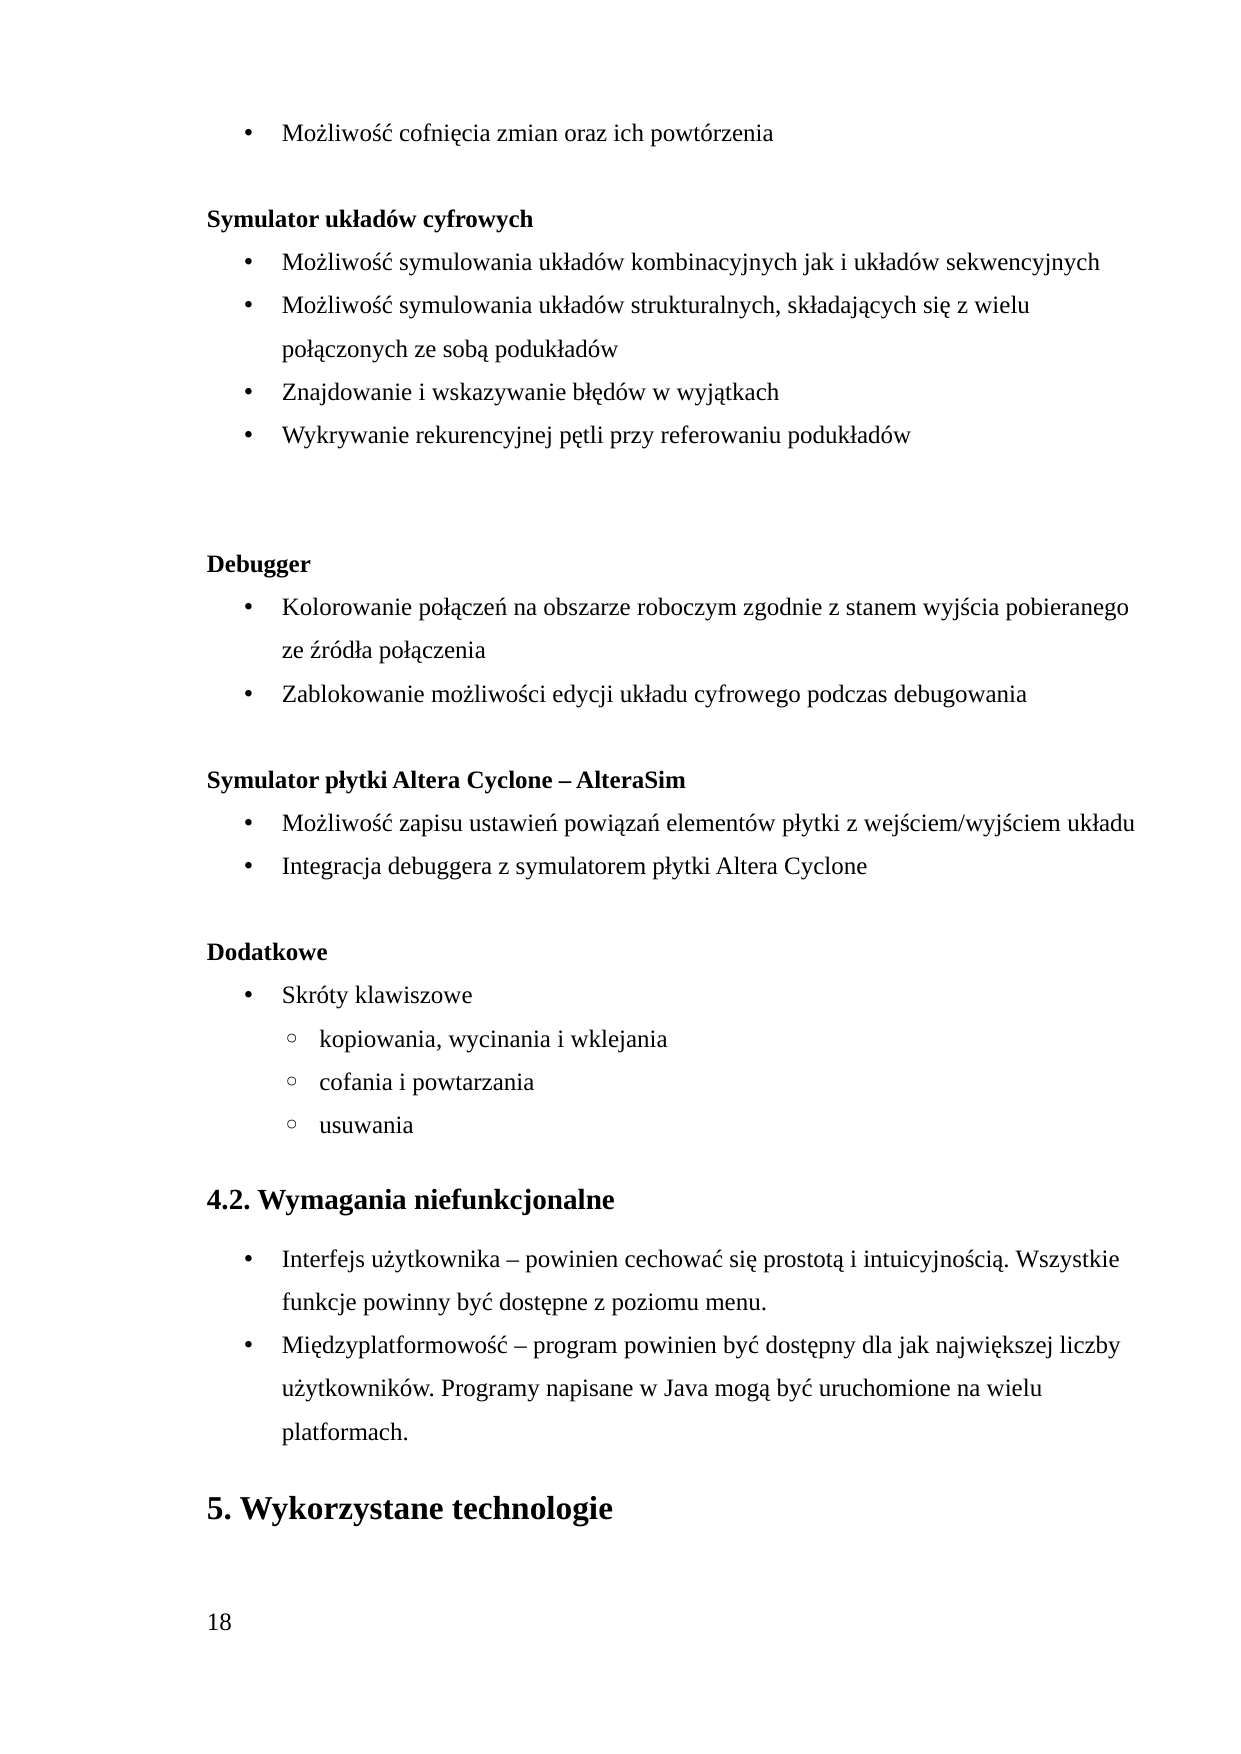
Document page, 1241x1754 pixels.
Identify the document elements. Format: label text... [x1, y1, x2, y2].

text Dodatkowe [207, 937, 1152, 966]
list Międzyplatformowość – program powinien być dostępny dla jak największej liczby użytkowników. Programy napisane w Java mogą być uruchomione na wielu platformach. [244, 1330, 1152, 1445]
list Możliwość zapisu ustawień powiązań elementów płytki z wejściem/wyjściem układu [244, 808, 1152, 837]
list kopiowania, wycinania i wklejania [282, 1024, 1152, 1052]
text 5. Wykorzystane technologie [207, 1488, 1152, 1527]
list cofania i powtarzania [282, 1067, 1152, 1096]
text Symulator płytki Altera Cyclone – AlteraSim [207, 765, 1152, 794]
list Wykrywanie rekurencyjnej pętli przy referowaniu podukładów [244, 420, 1152, 449]
list Możliwość cofnięcia zmian oraz ich powtórzenia [244, 118, 1152, 147]
list usuwania [282, 1110, 1152, 1139]
list Interfejs użytkownika – powinien cechować się prostotą i intuicyjnością. Wszystkie funkcje powinny być dostępne z poziomu menu. [244, 1244, 1152, 1316]
list Możliwość symulowania układów kombinacyjnych jak i układów sekwencyjnych [244, 247, 1152, 276]
list Skróty klawiszowe [244, 981, 1152, 1009]
list Możliwość symulowania układów strukturalnych, składających się z wielu połączonych ze sobą podukładów [244, 291, 1152, 362]
list Kolorowanie połączeń na obszarze roboczym zgodnie z stanem wyjścia pobieranego ze źródła połączenia [244, 592, 1152, 664]
list Integracja debuggera z symulatorem płytki Altera Cyclone [244, 851, 1152, 880]
text 4.2. Wymagania niefunkcjonalne [207, 1182, 1152, 1215]
list Znajdowanie i wskazywanie błędów w wyjątkach [244, 377, 1152, 406]
text Debugger [207, 549, 1152, 578]
list Zablokowanie możliwości edycji układu cyfrowego podczas debugowania [244, 679, 1152, 707]
text Symulator układów cyfrowych [207, 204, 1152, 233]
